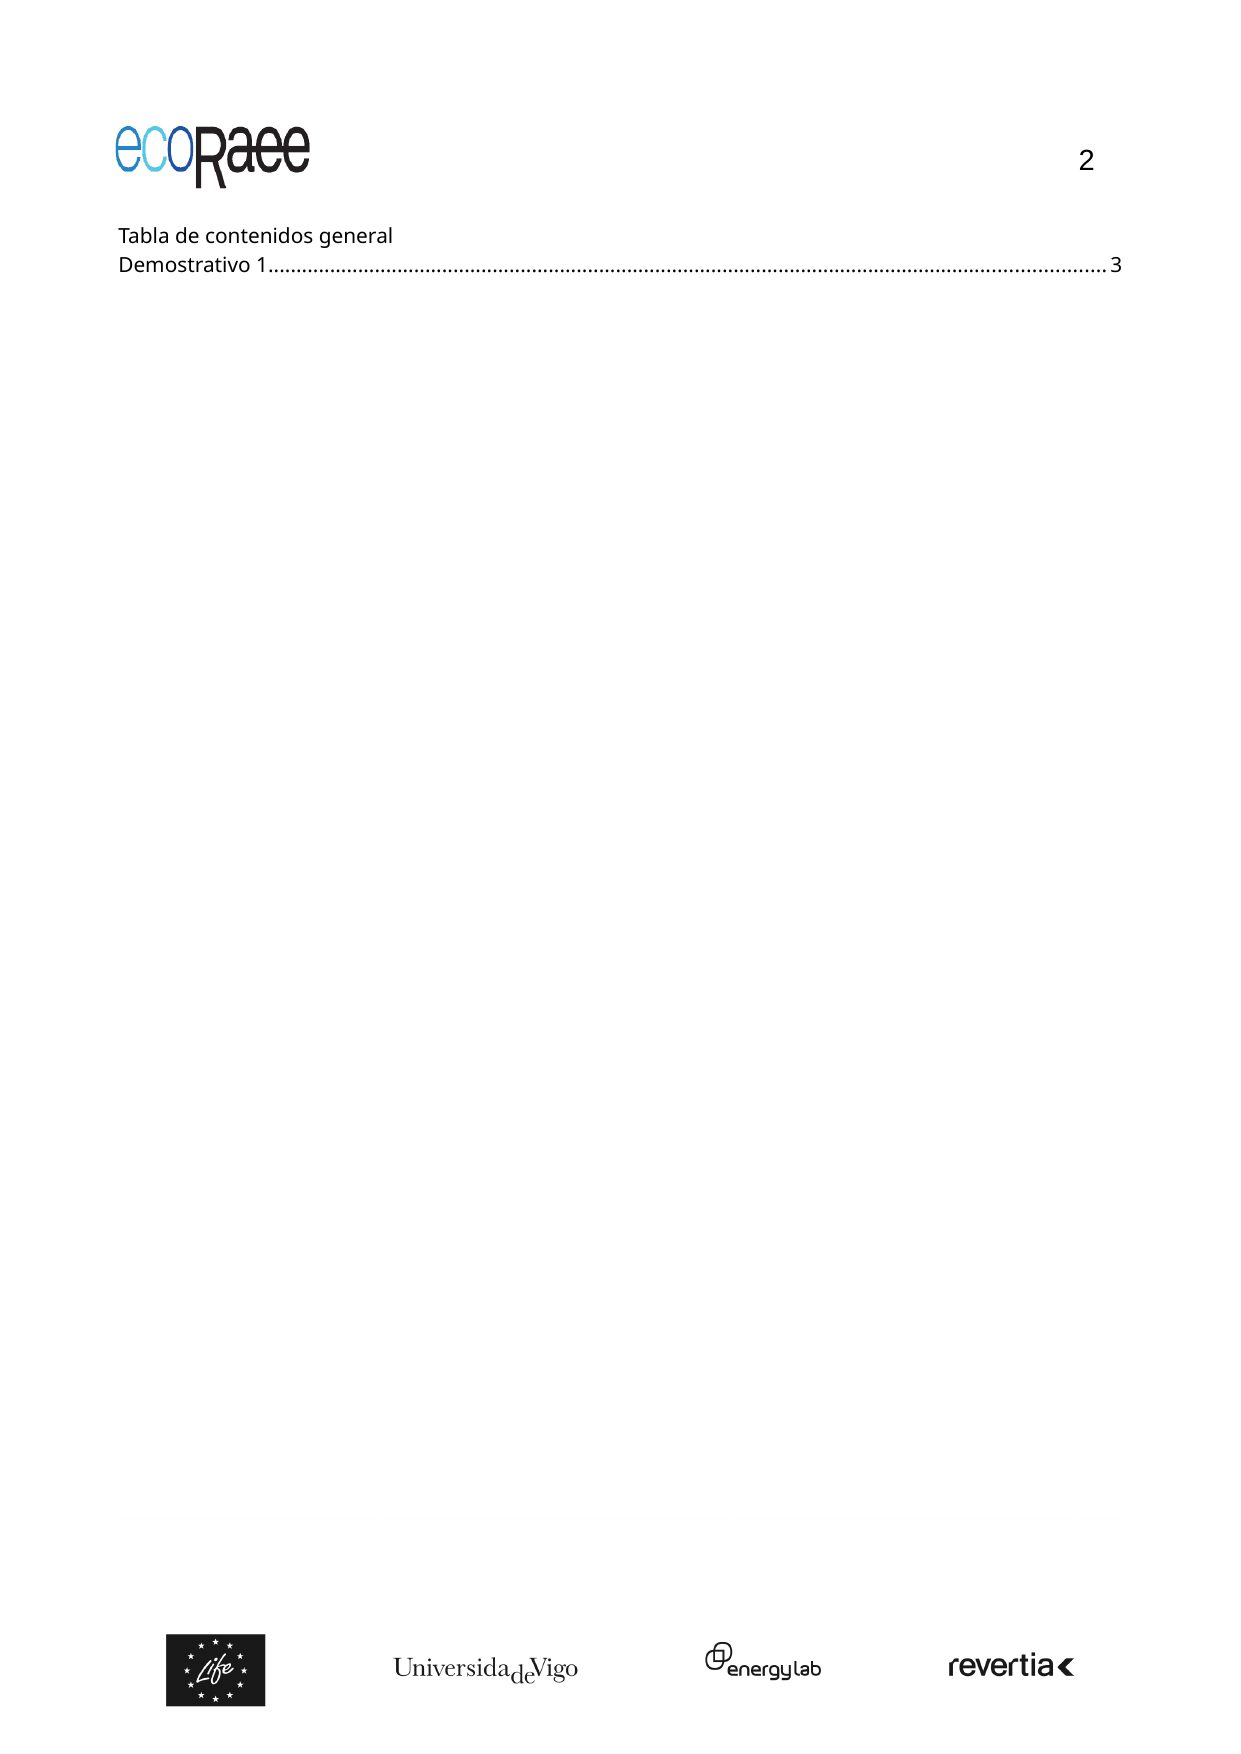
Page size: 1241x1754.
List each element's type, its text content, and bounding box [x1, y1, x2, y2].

text Demostrativo 1 3 [118, 250, 1122, 278]
picture [114, 124, 311, 190]
text Tabla de contenidos general [118, 221, 1122, 250]
picture [118, 1514, 1123, 1754]
